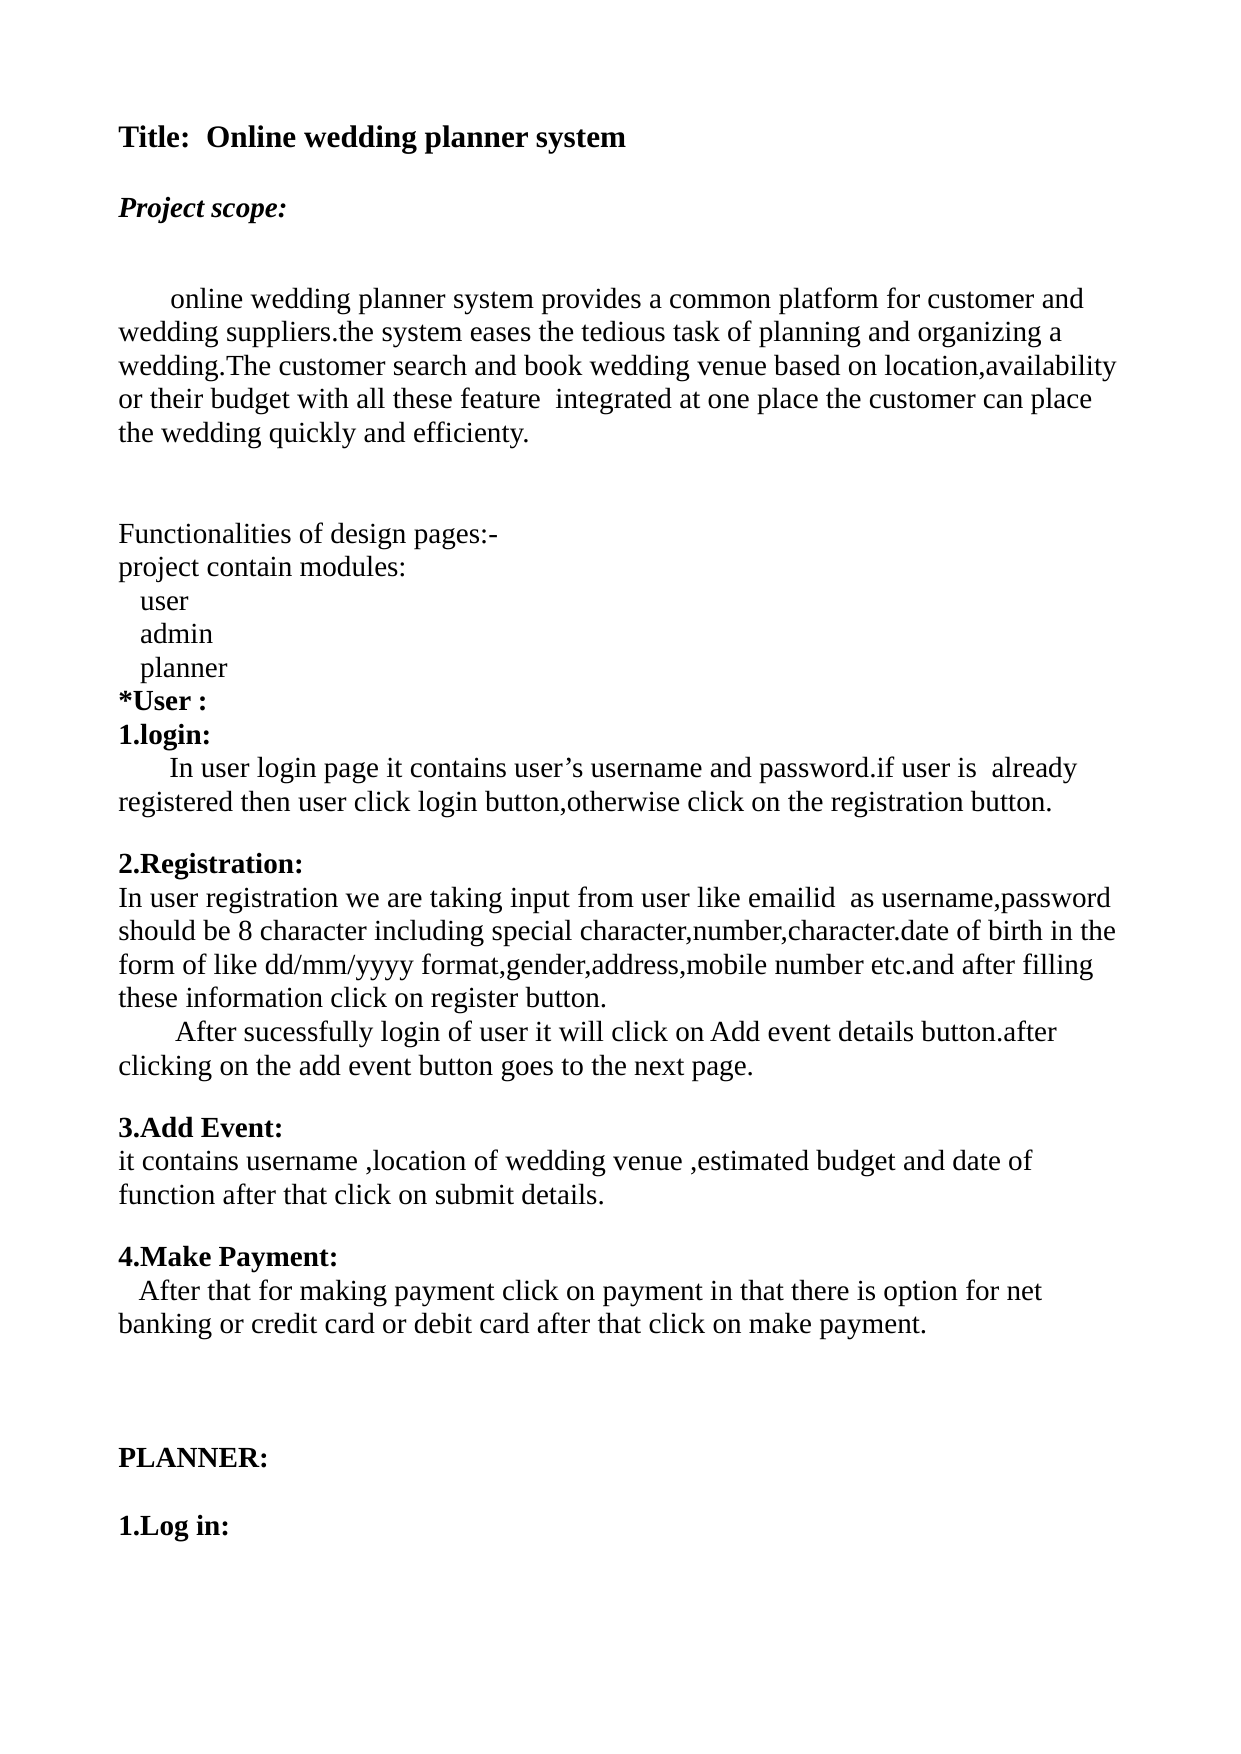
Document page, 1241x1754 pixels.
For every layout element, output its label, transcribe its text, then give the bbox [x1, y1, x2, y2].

text After sucessfully login of user it will click on Add event details button.after clicking on the add event button goes to the next page. [118, 1014, 1122, 1081]
text it contains username ,location of wedding venue ,estimated budget and date of function after that click on submit details. [118, 1143, 1122, 1211]
text In user registration we are taking input from user like emailid as username,password should be 8 character including special character,number,character.date of birth in the form of like dd/mm/yyyy format,gender,address,mobile number etc.and after filling these information click on register button. [118, 880, 1122, 1014]
text 3.Add Event: [118, 1110, 1122, 1143]
text planner [118, 650, 1122, 683]
text 1.login: [118, 717, 1122, 751]
text Project scope: [118, 190, 1122, 223]
text *User : [118, 683, 1122, 717]
text Title: Online wedding planner system [118, 118, 1122, 154]
text After that for making payment click on payment in that there is option for net banking or credit card or debit card after that click on make payment. [118, 1273, 1122, 1340]
text online wedding planner system provides a common platform for customer and wedding suppliers.the system eases the tedious task of planning and organizing a wedding.The customer search and book wedding venue based on location,availability or their budget with all these feature integrated at one place the customer can place the wedding quickly and efficienty. [118, 281, 1122, 449]
text 2.Registration: [118, 846, 1122, 880]
text user [118, 583, 1122, 616]
text 1.Log in: [118, 1508, 1122, 1541]
text admin [118, 616, 1122, 650]
text 4.Make Payment: [118, 1239, 1122, 1273]
text In user login page it contains user’s username and password.if user is already registered then user click login button,otherwise click on the registration button. [118, 751, 1122, 818]
text PLANNER: [118, 1441, 1122, 1474]
text Functionalities of design pages:- [118, 516, 1122, 549]
text project contain modules: [118, 549, 1122, 583]
